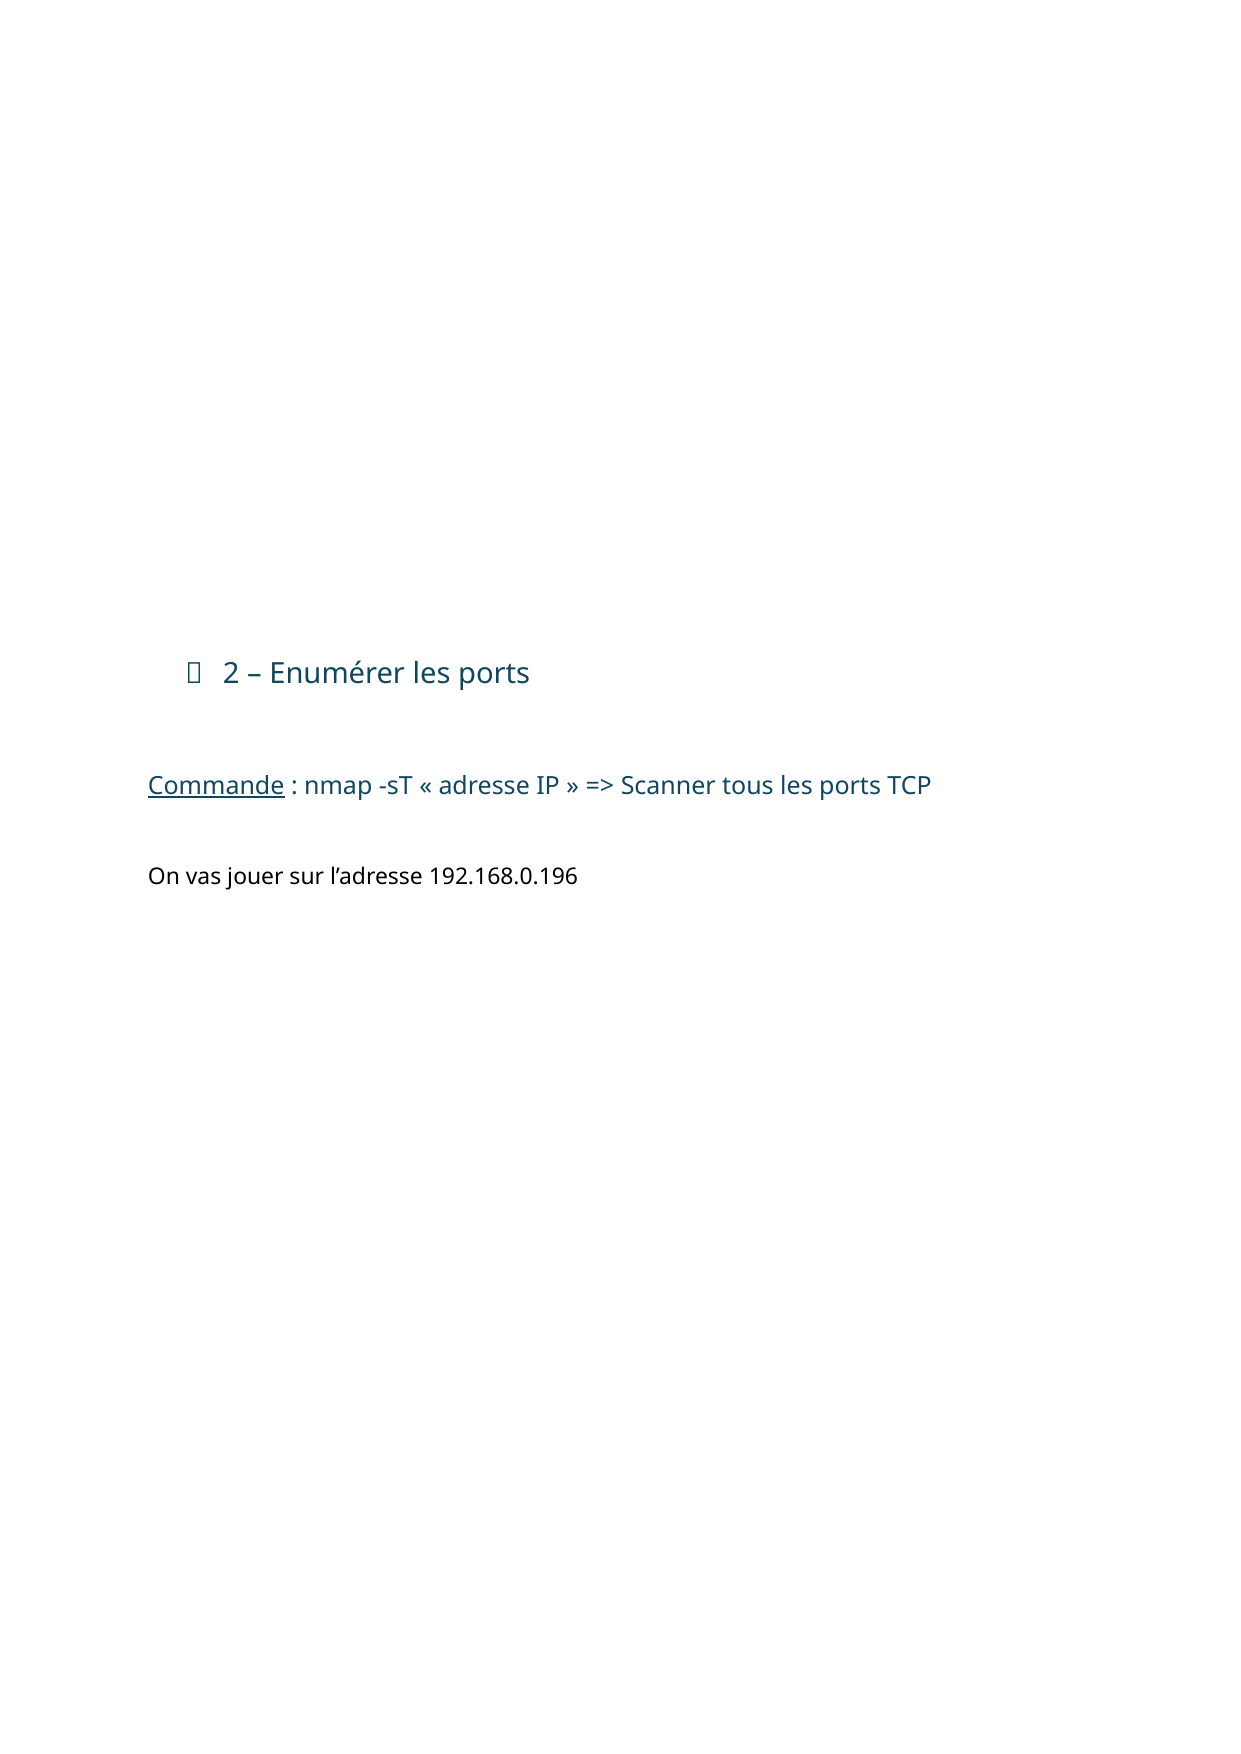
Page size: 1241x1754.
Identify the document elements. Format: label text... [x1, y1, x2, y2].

list 2 – Enumérer les ports [185, 653, 1093, 692]
subtitle Commande : nmap -sT « adresse IP » => Scanner tous les ports TCP [148, 767, 1093, 802]
text On vas jouer sur l’adresse 192.168.0.196 [148, 860, 1093, 891]
